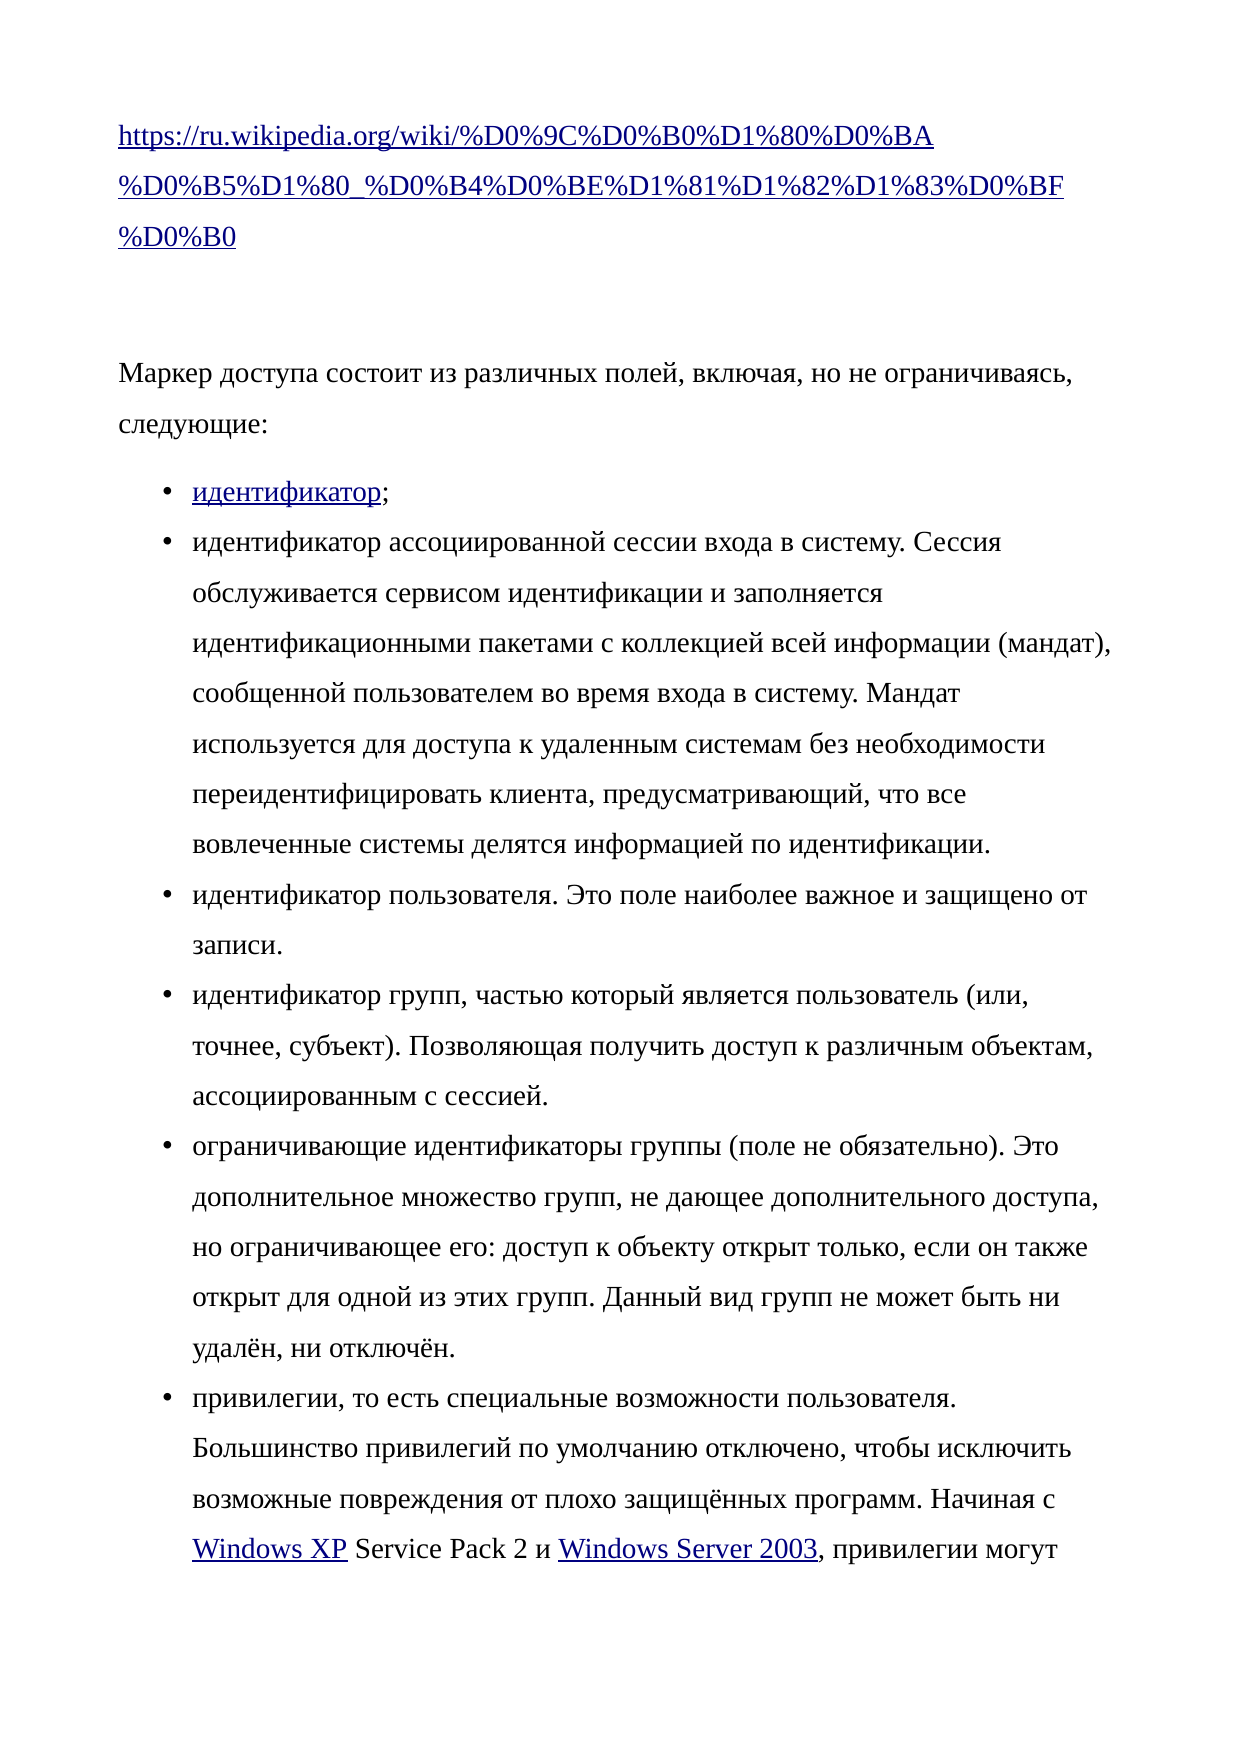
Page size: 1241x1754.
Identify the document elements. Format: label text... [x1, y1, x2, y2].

text https://ru.wikipedia.org/wiki/%D0%9C%D0%B0%D1%80%D0%BA%D0%B5%D1%80_%D0%B4%D0%BE%D1%81%D1%82%D1%83%D0%BF%D0%B0 [118, 118, 1122, 252]
list идентификатор групп, частью который является пользователь (или, точнее, субъект). Позволяющая получить доступ к различным объектам, ассоциированным с сессией. [162, 977, 1122, 1112]
list привилегии, то есть специальные возможности пользователя. Большинство привилегий по умолчанию отключено, чтобы исключить возможные повреждения от плохо защищённых программ. Начиная с Windows XP Service Pack 2 и Windows Server 2003, привилегии могут [162, 1380, 1122, 1565]
list идентификатор пользователя. Это поле наиболее важное и защищено от записи. [162, 877, 1122, 961]
list идентификатор; [162, 474, 1122, 508]
text Маркер доступа состоит из различных полей, включая, но не ограничиваясь, следующие: [118, 355, 1122, 439]
list ограничивающие идентификаторы группы (поле не обязательно). Это дополнительное множество групп, не дающее дополнительного доступа, но ограничивающее его: доступ к объекту открыт только, если он также открыт для одной из этих групп. Данный вид групп не может быть ни удалён, ни отключён. [162, 1128, 1122, 1363]
list идентификатор ассоциированной сессии входа в систему. Сессия обслуживается сервисом идентификации и заполняется идентификационными пакетами с коллекцией всей информации (мандат), сообщенной пользователем во время входа в систему. Мандат используется для доступа к удаленным системам без необходимости переидентифицировать клиента, предусматривающий, что все вовлеченные системы делятся информацией по идентификации. [162, 524, 1122, 860]
